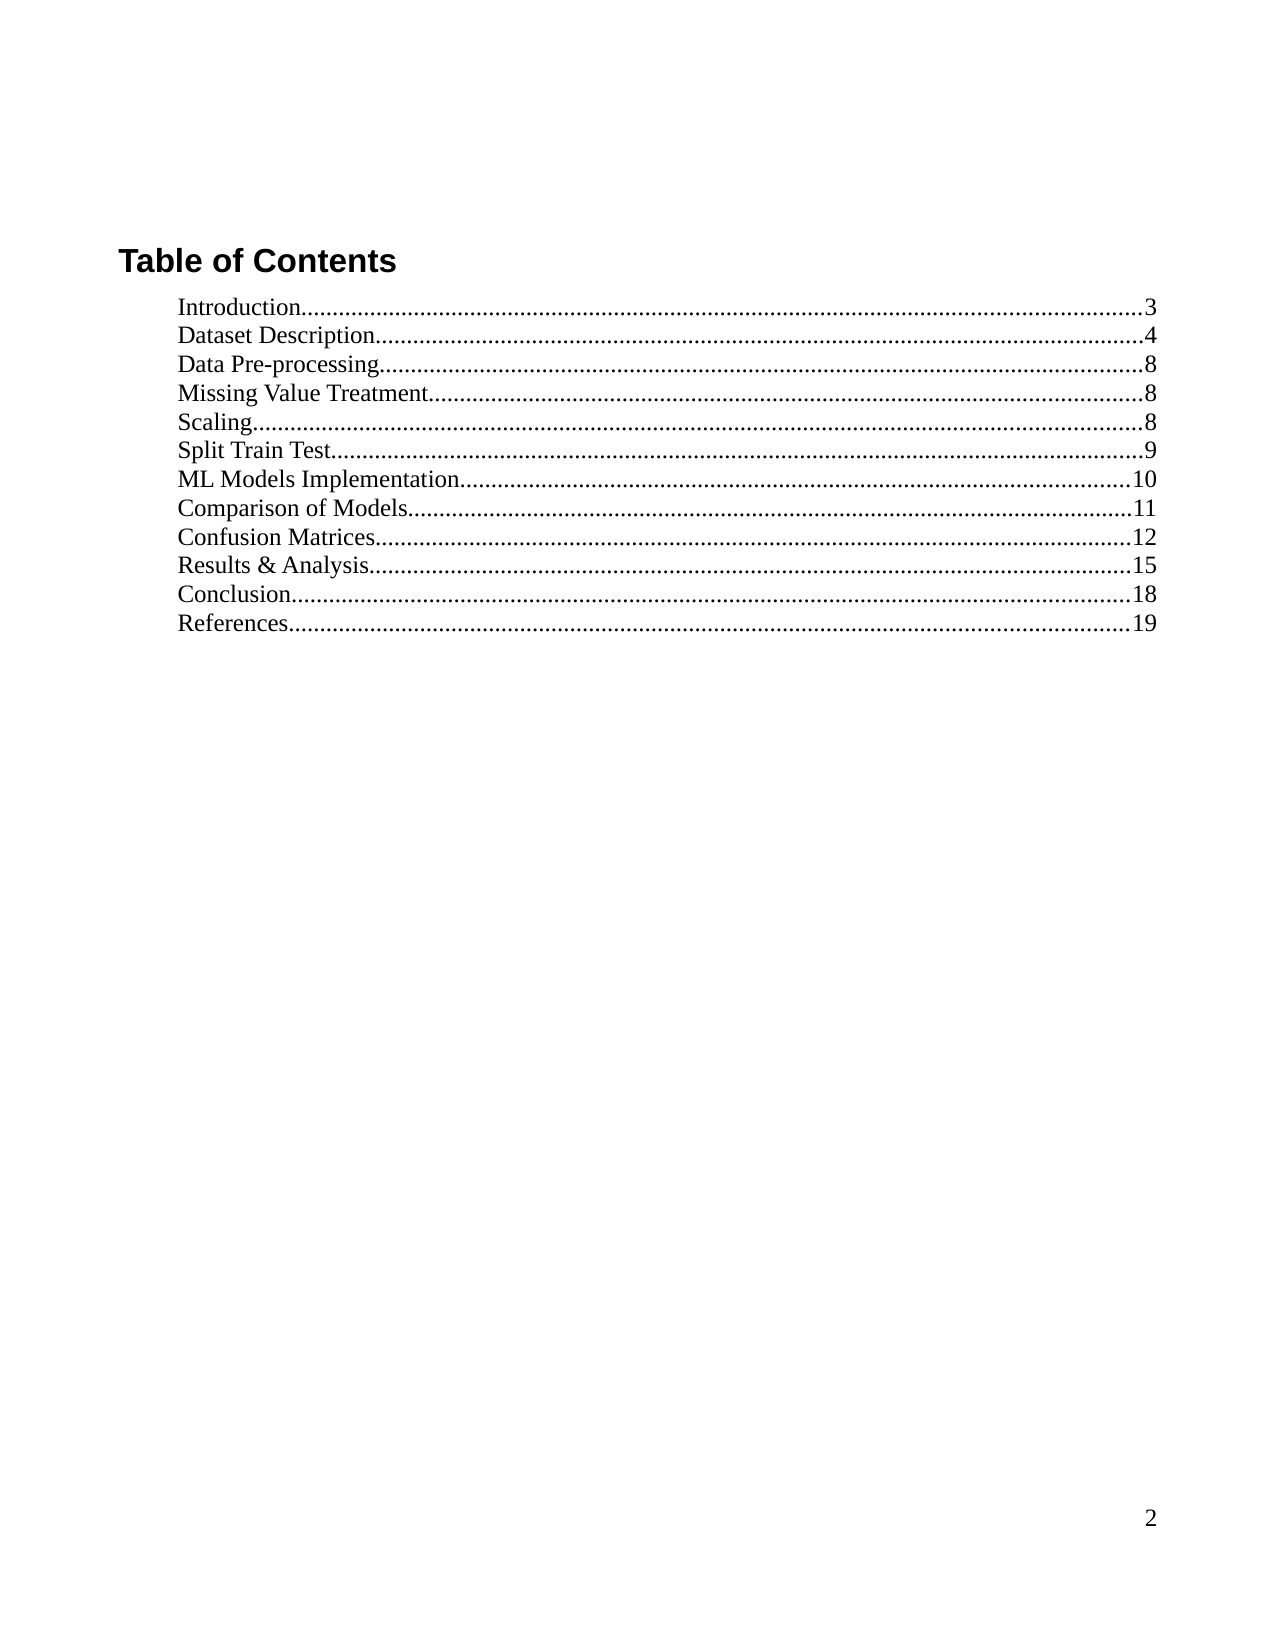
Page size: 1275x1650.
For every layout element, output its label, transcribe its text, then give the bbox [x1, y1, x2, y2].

subtitle Table of Contents [118, 241, 1157, 279]
text References 19 [177, 608, 1157, 637]
text Confusion Matrices 12 [177, 522, 1157, 551]
text Results & Analysis 15 [177, 551, 1157, 579]
text Conclusion 18 [177, 579, 1157, 608]
text Data Pre-processing 8 [177, 349, 1157, 378]
text Split Train Test 9 [177, 436, 1157, 464]
text Dataset Description 4 [177, 321, 1157, 349]
text ML Models Implementation 10 [177, 464, 1157, 493]
text Introduction 3 [177, 292, 1157, 321]
text Missing Value Treatment 8 [177, 378, 1157, 407]
text Comparison of Models 11 [177, 493, 1157, 522]
text Scaling 8 [177, 407, 1157, 436]
